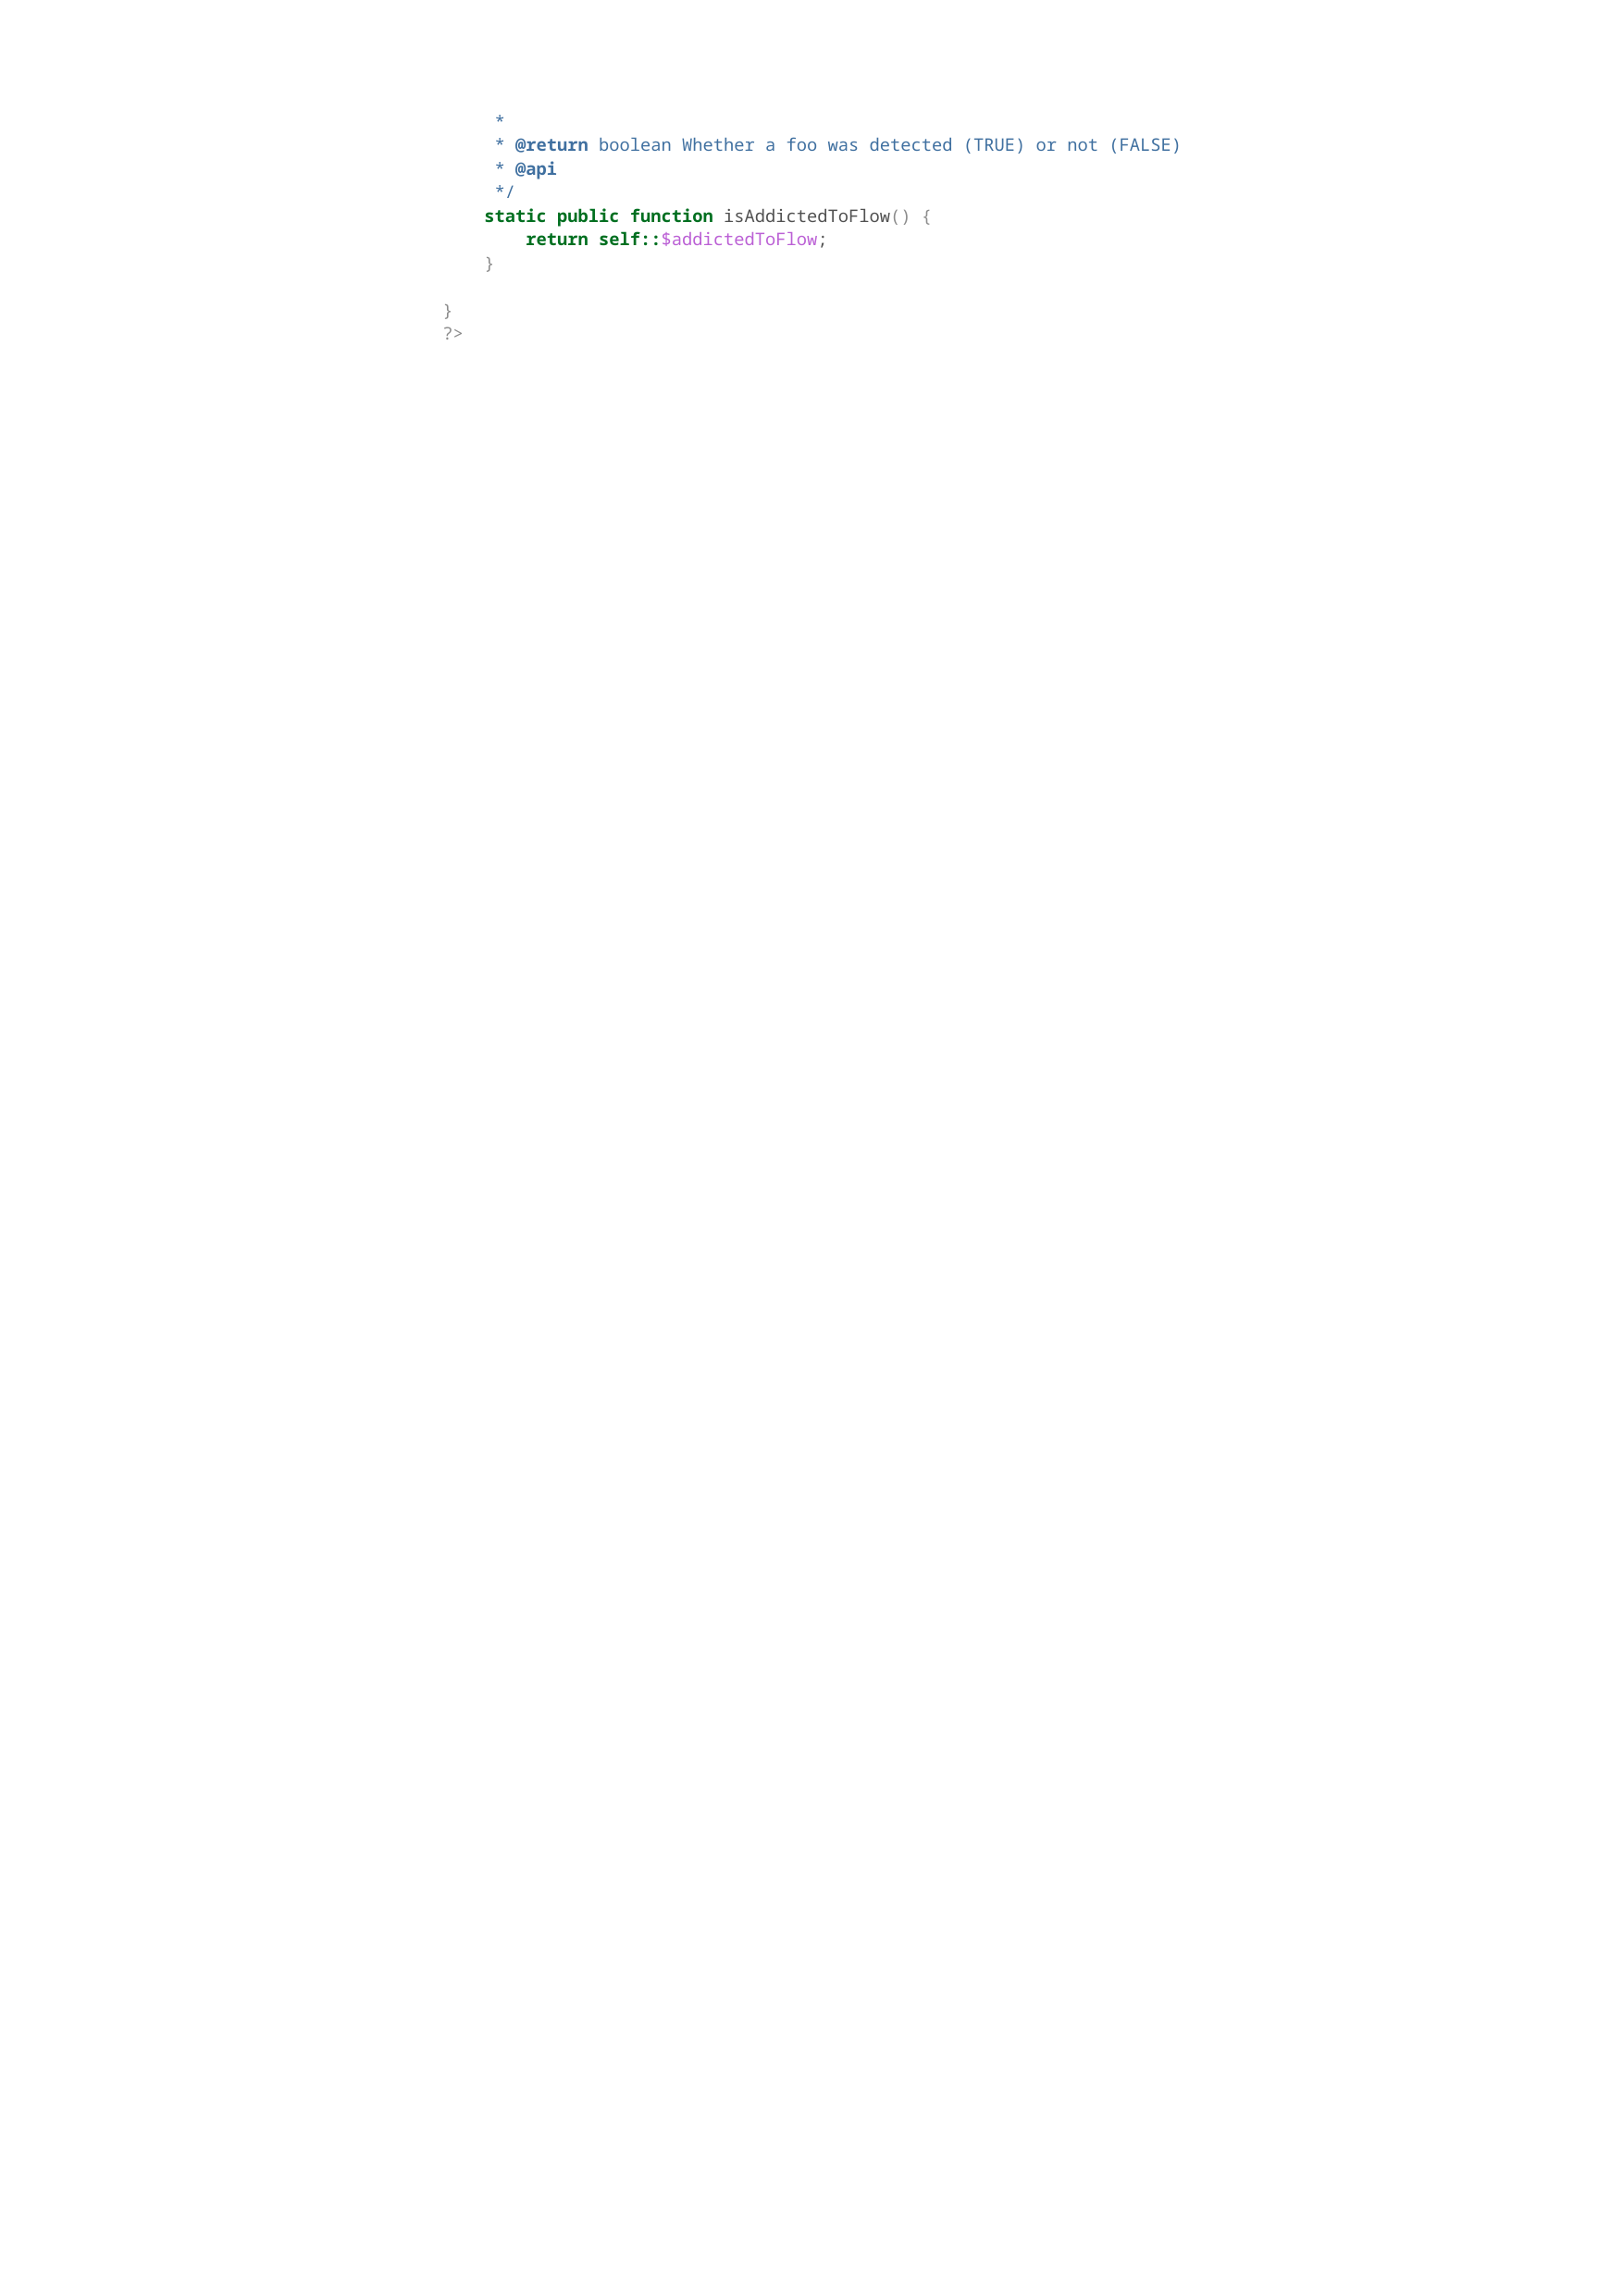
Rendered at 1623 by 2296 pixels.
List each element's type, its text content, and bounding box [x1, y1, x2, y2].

text } [442, 251, 1512, 275]
text static public function isAddictedToFlow() { [442, 204, 1512, 228]
text return self::$addictedToFlow; [442, 228, 1512, 251]
text ?> [442, 322, 1512, 345]
text * @api [442, 156, 1512, 180]
text */ [442, 180, 1512, 204]
text * @return boolean Whether a foo was detected (TRUE) or not (FALSE) [442, 133, 1512, 156]
text * [442, 109, 1512, 133]
text } [442, 298, 1512, 322]
